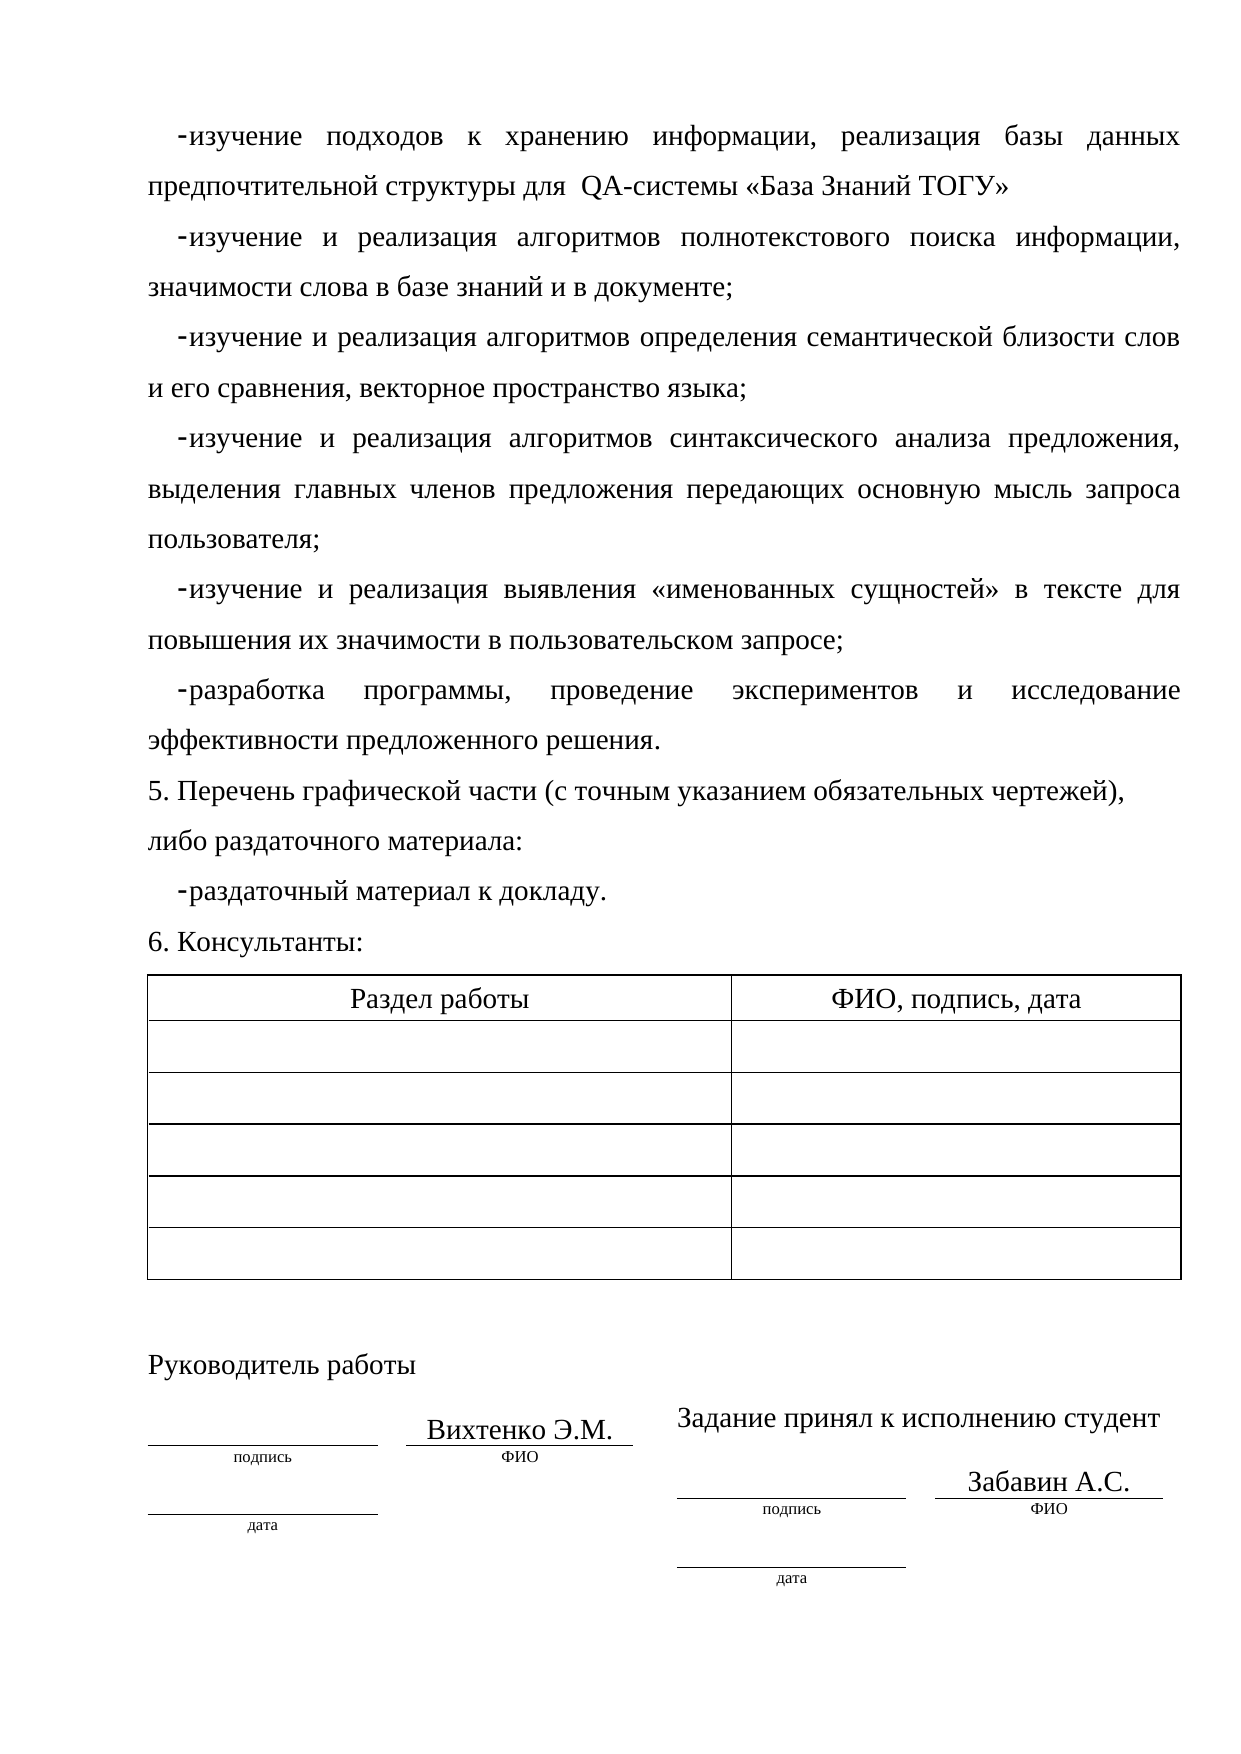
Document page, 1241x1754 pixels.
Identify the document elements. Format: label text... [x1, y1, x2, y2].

table_cell [148, 1073, 731, 1123]
list изучение подходов к хранению информации, реализация базы данных предпочтительной структуры для QA-системы «База Знаний ТОГУ» [148, 118, 1181, 202]
list изучение и реализация алгоритмов синтаксического анализа предложения, выделения главных членов предложения передающих основную мысль запроса пользователя; [148, 420, 1181, 554]
table_cell [906, 1464, 935, 1601]
table_cell [732, 1021, 1180, 1072]
list изучение и реализация алгоритмов полнотекстового поиска информации, значимости слова в базе знаний и в документе; [148, 219, 1181, 303]
table_cell [148, 1124, 731, 1175]
table_cell [935, 1567, 1162, 1601]
table_cell [406, 1466, 633, 1514]
table_cell [935, 1518, 1162, 1567]
table_cell [732, 1125, 1180, 1175]
table_cell дата [677, 1568, 906, 1601]
table_header ФИО, подпись, дата [732, 976, 1180, 1020]
table_cell [732, 1228, 1180, 1279]
table_cell ФИО [935, 1499, 1162, 1518]
table_cell [677, 1518, 906, 1567]
table_cell [406, 1514, 633, 1549]
list разработка программы, проведение экспериментов и исследование эффективности предложенного решения. [148, 672, 1181, 756]
table_cell [732, 1073, 1180, 1123]
table_cell [148, 1228, 731, 1279]
table_cell [378, 1412, 406, 1549]
table_cell [148, 1412, 377, 1445]
table_cell [677, 1464, 906, 1498]
text 5. Перечень графической части (с точным указанием обязательных чертежей), либо раздаточного материала: [148, 773, 1181, 857]
table_cell Забавин А.С. [935, 1464, 1162, 1498]
table_cell [148, 1176, 731, 1227]
table_cell [732, 1177, 1180, 1227]
table_header Раздел работы [148, 976, 731, 1020]
table_cell дата [148, 1515, 377, 1549]
table_header Задание принял к исполнению студент [677, 1400, 1162, 1464]
table_cell [148, 1021, 731, 1072]
table_cell подпись [677, 1499, 906, 1518]
text 6. Консультанты: [148, 924, 1181, 957]
table_header Руководитель работы [148, 1348, 633, 1412]
table_cell ФИО [406, 1446, 633, 1466]
list изучение и реализация выявления «именованных сущностей» в тексте для повышения их значимости в пользовательском запросе; [148, 571, 1181, 655]
table_cell [148, 1466, 377, 1514]
list раздаточный материал к докладу. [148, 873, 1181, 907]
list изучение и реализация алгоритмов определения семантической близости слов и его сравнения, векторное пространство языка; [148, 319, 1181, 403]
table_cell подпись [148, 1446, 377, 1466]
table_cell Вихтенко Э.М. [406, 1412, 633, 1445]
